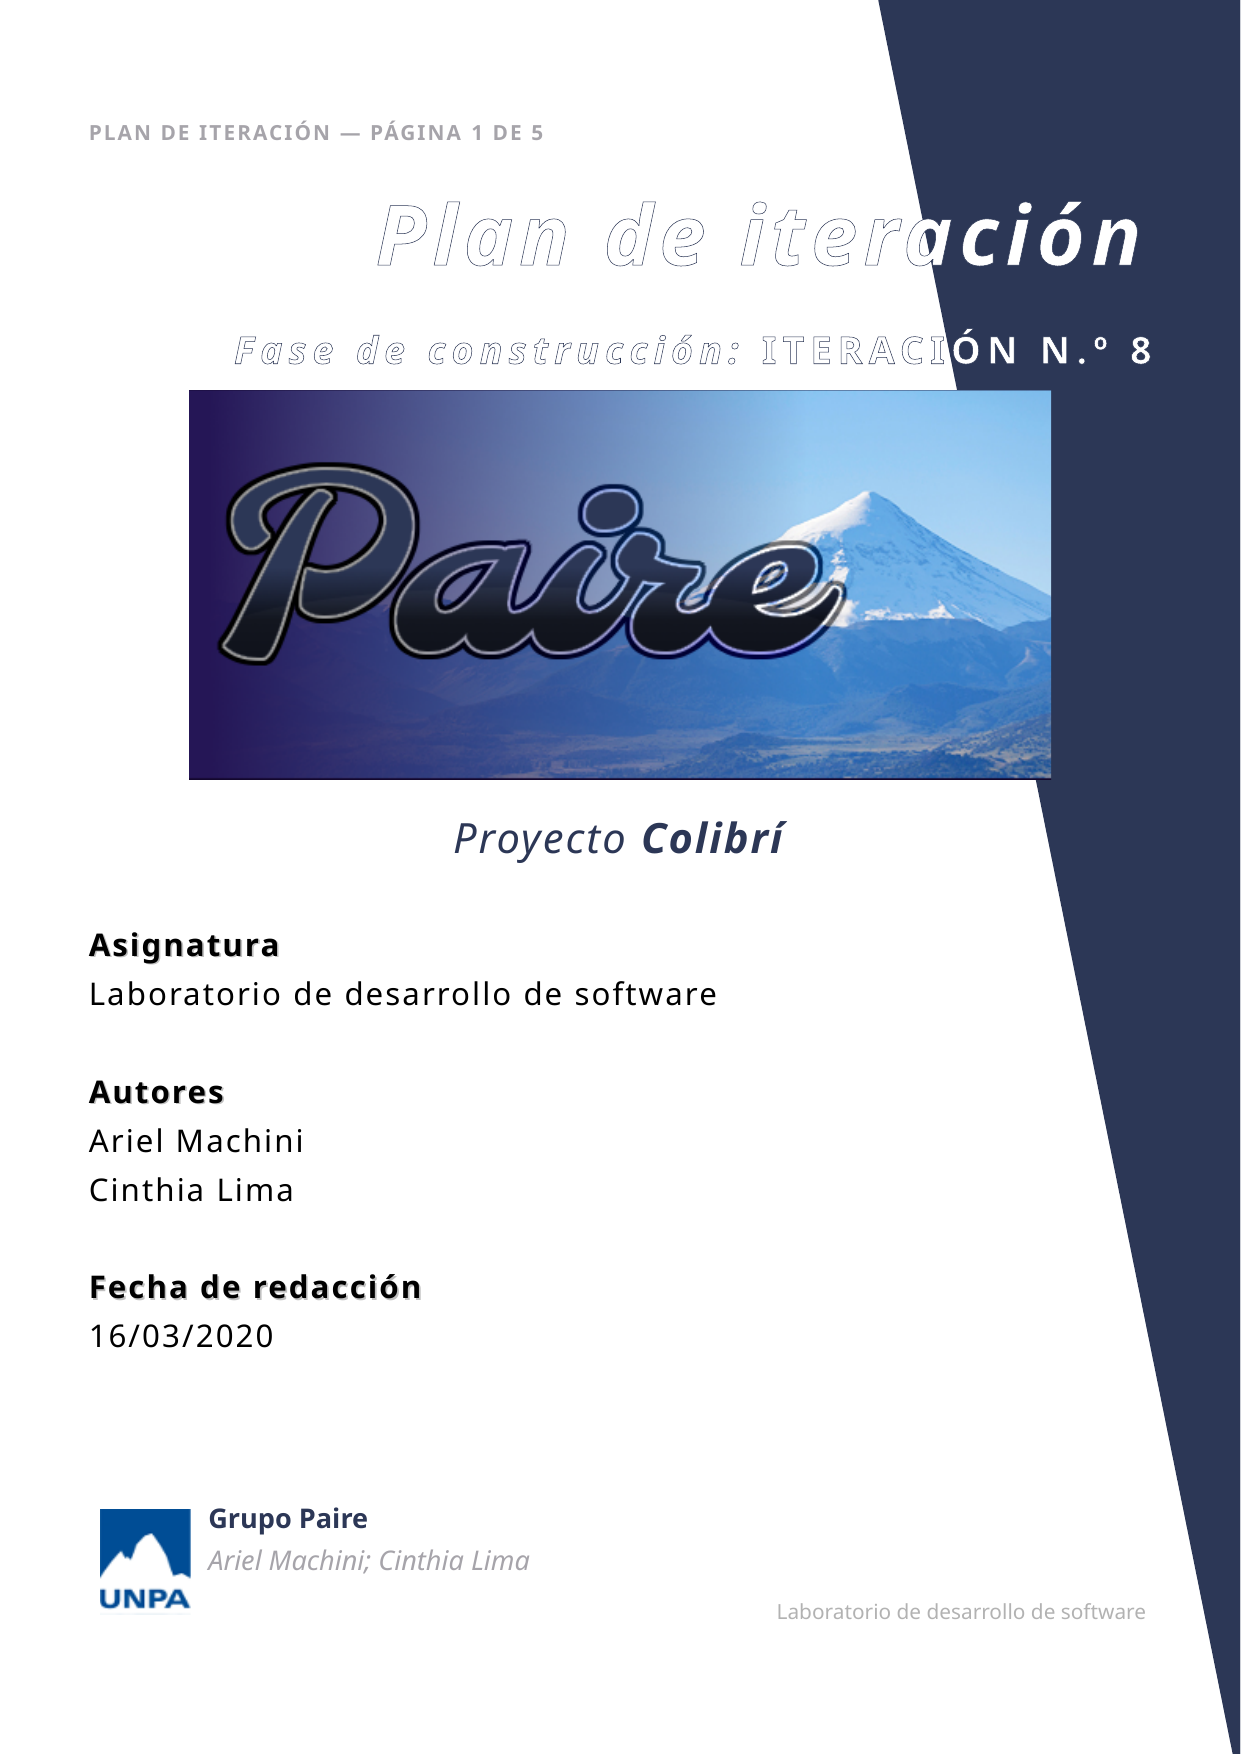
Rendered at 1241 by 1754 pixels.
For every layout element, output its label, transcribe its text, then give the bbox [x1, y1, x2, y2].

text Laboratorio de desarrollo de software [88, 972, 1082, 1014]
text Asignatura [88, 923, 1073, 965]
text Autores [88, 1069, 1102, 1112]
picture [189, 390, 1052, 780]
picture [100, 1509, 191, 1615]
text Fecha de redacción [88, 1265, 1142, 1308]
text Cinthia Lima [88, 1167, 1122, 1210]
text 16/03/2020 [88, 1314, 1152, 1357]
text Plan de iteración [88, 176, 936, 289]
text Ariel Machini [88, 1118, 1112, 1161]
text Fase de construcción: ITERACIÓN N.º 8 [88, 324, 953, 375]
text Proyecto Colibrí [88, 808, 1052, 865]
